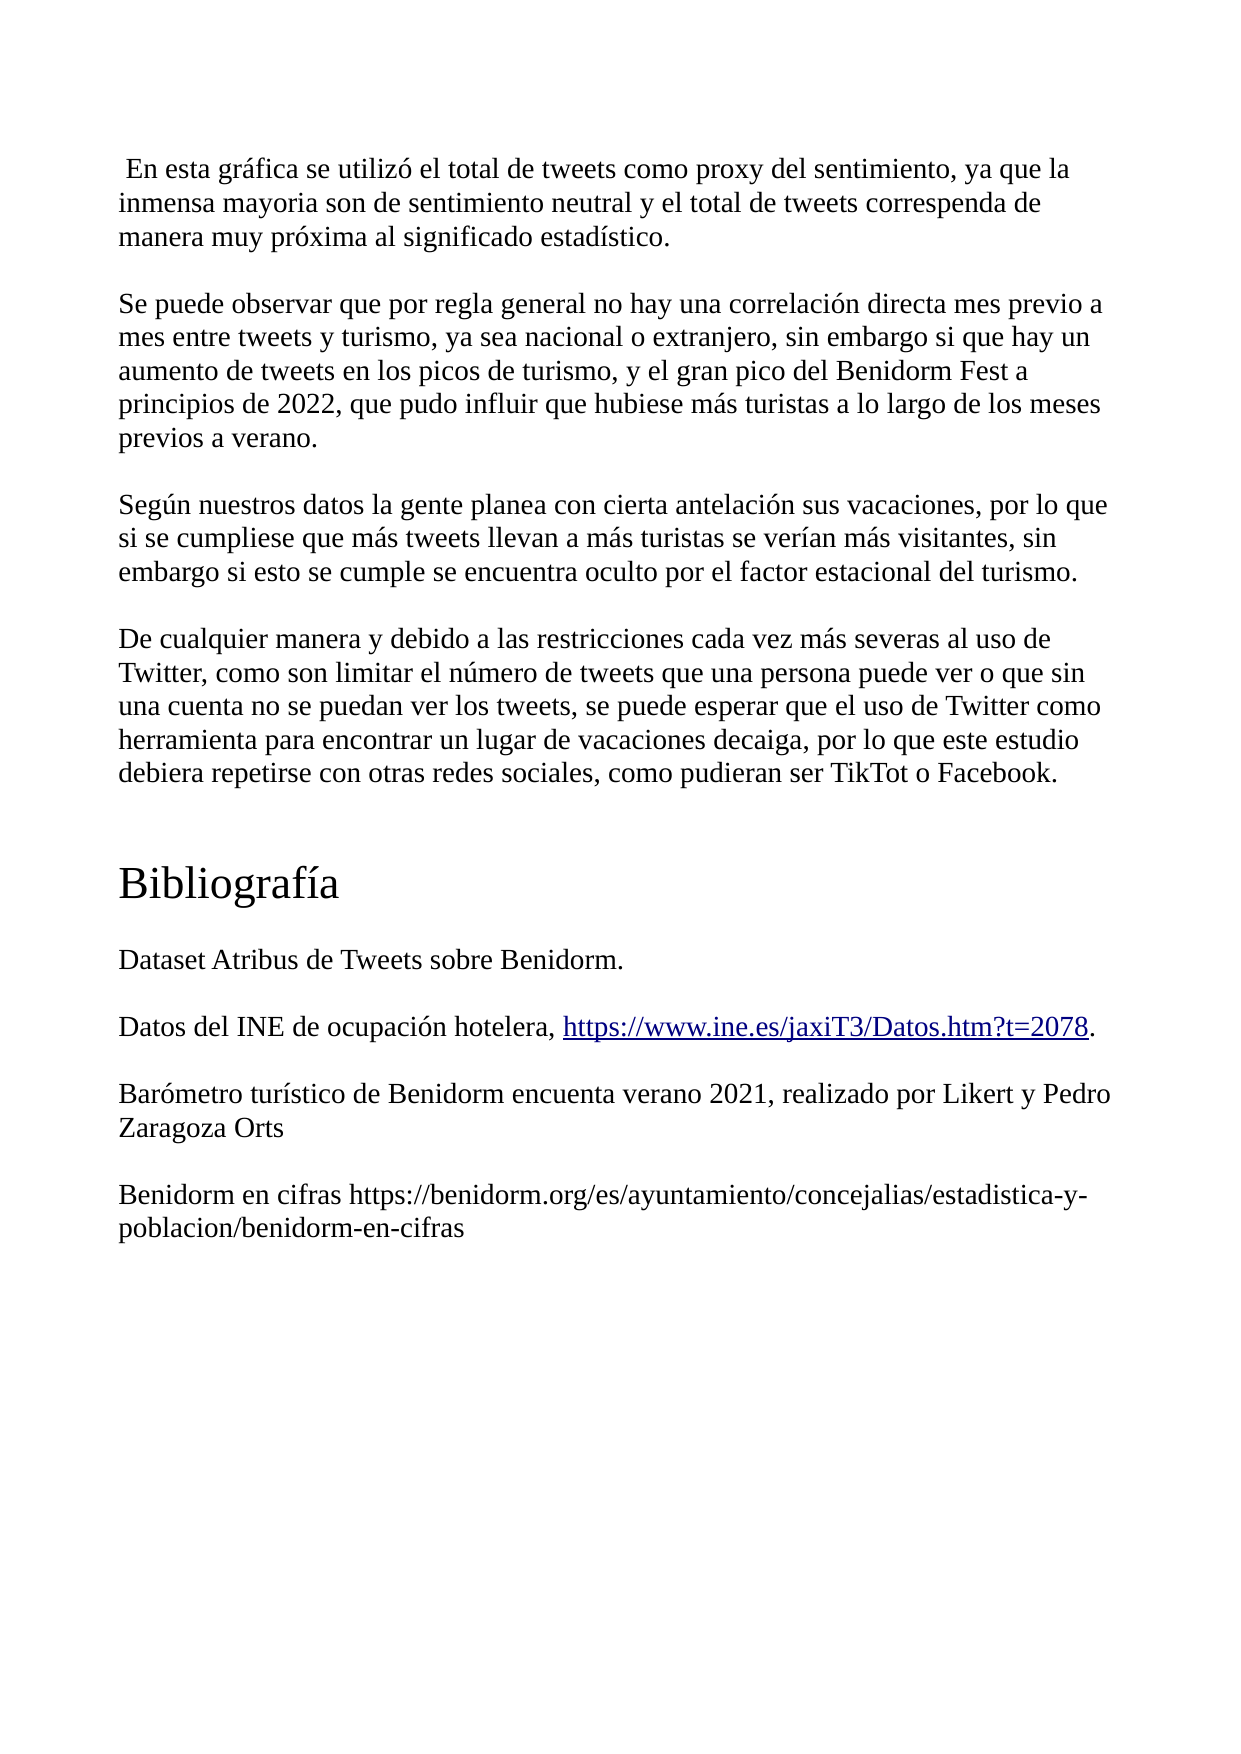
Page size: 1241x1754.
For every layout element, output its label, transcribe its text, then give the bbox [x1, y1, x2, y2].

text Dataset Atribus de Tweets sobre Benidorm. [118, 942, 1122, 976]
text Bibliografía [118, 856, 1122, 909]
text De cualquier manera y debido a las restricciones cada vez más severas al uso de Twitter, como son limitar el número de tweets que una persona puede ver o que sin una cuenta no se puedan ver los tweets, se puede esperar que el uso de Twitter como herramienta para encontrar un lugar de vacaciones decaiga, por lo que este estudio debiera repetirse con otras redes sociales, como pudieran ser TikTot o Facebook. [118, 621, 1122, 789]
text Barómetro turístico de Benidorm encuenta verano 2021, realizado por Likert y Pedro Zaragoza Orts [118, 1076, 1122, 1143]
text Benidorm en cifras https://benidorm.org/es/ayuntamiento/concejalias/estadistica-y-poblacion/benidorm-en-cifras [118, 1177, 1122, 1244]
text Según nuestros datos la gente planea con cierta antelación sus vacaciones, por lo que si se cumpliese que más tweets llevan a más turistas se verían más visitantes, sin embargo si esto se cumple se encuentra oculto por el factor estacional del turismo. [118, 487, 1122, 588]
text Datos del INE de ocupación hotelera, https://www.ine.es/jaxiT3/Datos.htm?t=2078. [118, 1009, 1122, 1043]
text En esta gráfica se utilizó el total de tweets como proxy del sentimiento, ya que la inmensa mayoria son de sentimiento neutral y el total de tweets correspenda de manera muy próxima al significado estadístico. [118, 152, 1122, 252]
text Se puede observar que por regla general no hay una correlación directa mes previo a mes entre tweets y turismo, ya sea nacional o extranjero, sin embargo si que hay un aumento de tweets en los picos de turismo, y el gran pico del Benidorm Fest a principios de 2022, que pudo influir que hubiese más turistas a lo largo de los meses previos a verano. [118, 286, 1122, 453]
